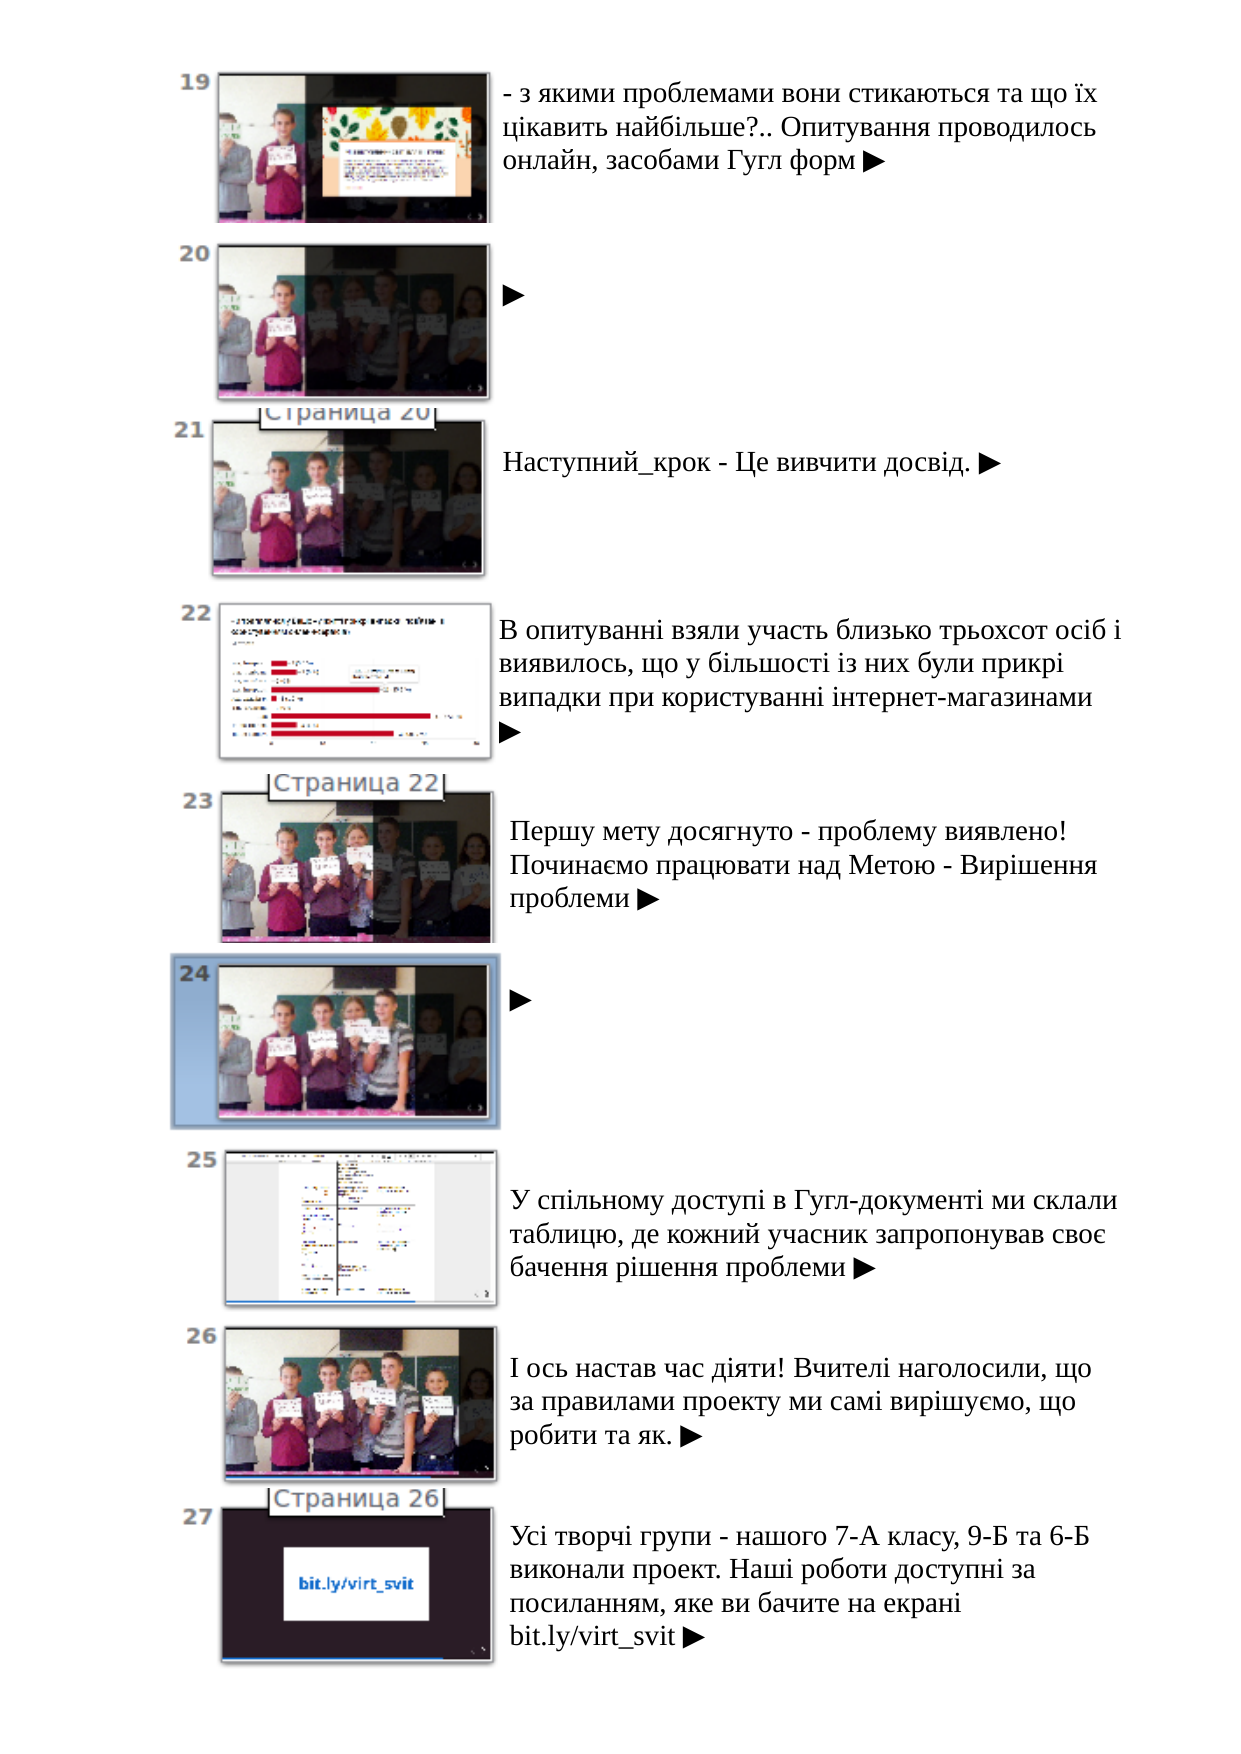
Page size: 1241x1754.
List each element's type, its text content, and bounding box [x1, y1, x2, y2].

text ▶ [503, 277, 1122, 310]
text В опитуванні взяли участь близько трьохсот осіб і виявилось, що у більшості із них були прикрі випадки при користуванні інтернет-магазинами ▶ [499, 612, 1122, 746]
text [118, 1518, 172, 1652]
text [118, 1182, 176, 1283]
text Усі творчі групи - нашого 7-А класу, 9-Б та 6-Б виконали проект. Наші роботи доступні за посиланням, яке ви бачите на екрані bit.ly/virt_svit ▶ [510, 1518, 1122, 1652]
text [118, 75, 176, 176]
text Наступний_крок - Це вивчити досвід. ▶ [503, 444, 1122, 478]
text [118, 981, 160, 1014]
picture [160, 55, 510, 1672]
text [118, 277, 172, 310]
text І ось настав час діяти! Вчителі наголосили, що за правилами проекту ми самі вирішуємо, що робити та як. ▶ [510, 1350, 1122, 1451]
text [118, 1350, 186, 1451]
text ▶ [510, 981, 1122, 1014]
text Першу мету досягнуто - проблему виявлено! Починаємо працювати над Метою - Вирішення проблеми ▶ [510, 813, 1122, 914]
text У спільному доступі в Гугл-документі ми склали таблицю, де кожний учасник запропонував своє бачення рішення проблеми ▶ [510, 1182, 1122, 1283]
text [118, 612, 172, 746]
text [118, 813, 172, 914]
text - з якими проблемами вони стикаються та що їх цікавить найбільше?.. Опитування проводилось онлайн, засобами Гугл форм ▶ [503, 75, 1122, 176]
text [118, 444, 172, 478]
